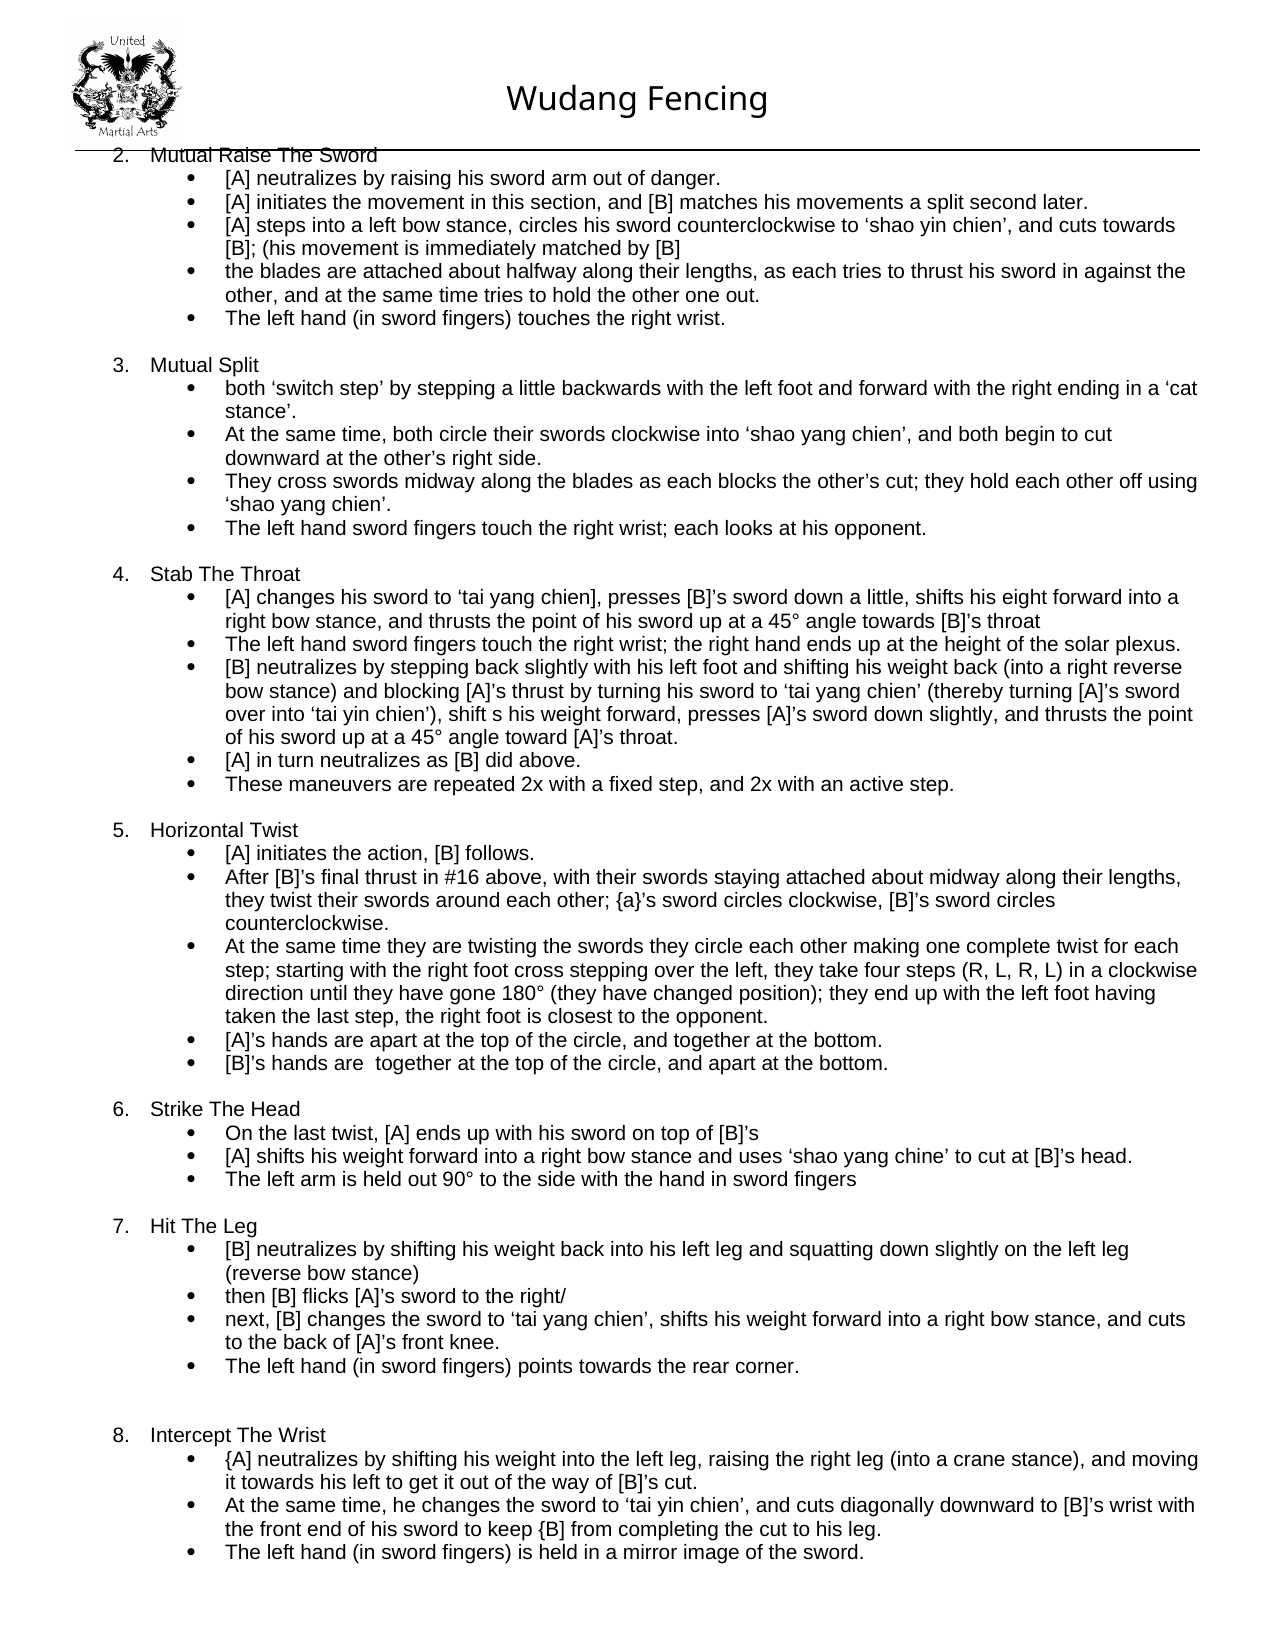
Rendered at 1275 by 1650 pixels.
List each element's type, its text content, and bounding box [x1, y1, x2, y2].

list [B]’s hands are together at the top of the circle, and apart at the bottom. [187, 1051, 1200, 1075]
list then [B] flicks [A]’s sword to the right/ [187, 1284, 1200, 1308]
list These maneuvers are repeated 2x with a fixed step, and 2x with an active step. [187, 772, 1200, 796]
list both ‘switch step’ by stepping a little backwards with the left foot and forward with the right ending in a ‘cat stance’. [187, 376, 1200, 423]
list [B] neutralizes by shifting his weight back into his left leg and squatting down slightly on the left leg (reverse bow stance) [187, 1238, 1200, 1284]
list Hit The Leg [112, 1214, 1200, 1238]
list [A]’s hands are apart at the top of the circle, and together at the bottom. [187, 1028, 1200, 1051]
list The left hand (in sword fingers) is held in a mirror image of the sword. [187, 1540, 1200, 1564]
picture [66, 20, 183, 149]
list [A] in turn neutralizes as [B] did above. [187, 749, 1200, 772]
list [A] initiates the action, [B] follows. [187, 842, 1200, 865]
list The left arm is held out 90° to the side with the hand in sword fingers [187, 1168, 1200, 1191]
list [A] neutralizes by raising his sword arm out of danger. [187, 167, 1200, 190]
list next, [B] changes the sword to ‘tai yang chien’, shifts his weight forward into a right bow stance, and cuts to the back of [A]’s front knee. [187, 1308, 1200, 1354]
list Mutual Raise The Sword [112, 151, 1200, 167]
list [A] steps into a left bow stance, circles his sword counterclockwise to ‘shao yin chien’, and cuts towards [B]; (his movement is immediately matched by [B] [187, 213, 1200, 260]
list Horizontal Twist [112, 819, 1200, 842]
list [A] changes his sword to ‘tai yang chien], presses [B]’s sword down a little, shifts his eight forward into a right bow stance, and thrusts the point of his sword up at a 45° angle towards [B]’s throat [187, 586, 1200, 632]
list The left hand (in sword fingers) points towards the rear corner. [187, 1354, 1200, 1377]
list They cross swords midway along the blades as each blocks the other’s cut; they hold each other off using ‘shao yang chien’. [187, 469, 1200, 516]
list Stab The Throat [112, 563, 1200, 586]
list Strike The Head [112, 1098, 1200, 1121]
list Mutual Split [112, 353, 1200, 376]
list Intercept The Wrist [112, 1424, 1200, 1447]
list At the same time they are twisting the swords they circle each other making one complete twist for each step; starting with the right foot cross stepping over the left, they take four steps (R, L, R, L) in a clockwise direction until they have gone 180° (they have changed position); they end up with the left foot having taken the last step, the right foot is closest to the opponent. [187, 935, 1200, 1028]
list At the same time, he changes the sword to ‘tai yin chien’, and cuts diagonally downward to [B]’s wrist with the front end of his sword to keep {B] from completing the cut to his leg. [187, 1494, 1200, 1540]
list At the same time, both circle their swords clockwise into ‘shao yang chien’, and both begin to cut downward at the other’s right side. [187, 423, 1200, 469]
list After [B]’s final thrust in #16 above, with their swords staying attached about midway along their lengths, they twist their swords around each other; {a}’s sword circles clockwise, [B]’s sword circles counterclockwise. [187, 865, 1200, 935]
list [A] initiates the movement in this section, and [B] matches his movements a split second later. [187, 190, 1200, 213]
list The left hand sword fingers touch the right wrist; each looks at his opponent. [187, 516, 1200, 539]
list [184, 144, 1200, 149]
list {A] neutralizes by shifting his weight into the left leg, raising the right leg (into a crane stance), and moving it towards his left to get it out of the way of [B]’s cut. [187, 1447, 1200, 1494]
list On the last twist, [A] ends up with his sword on top of [B]’s [187, 1121, 1200, 1144]
list The left hand (in sword fingers) touches the right wrist. [187, 307, 1200, 330]
list [B] neutralizes by stepping back slightly with his left foot and shifting his weight back (into a right reverse bow stance) and blocking [A]’s thrust by turning his sword to ‘tai yang chien’ (thereby turning [A]’s sword over into ‘tai yin chien’), shift s his weight forward, presses [A]’s sword down slightly, and thrusts the point of his sword up at a 45° angle toward [A]’s throat. [187, 656, 1200, 749]
list [A] shifts his weight forward into a right bow stance and uses ‘shao yang chine’ to cut at [B]’s head. [187, 1144, 1200, 1168]
list The left hand sword fingers touch the right wrist; the right hand ends up at the height of the solar plexus. [187, 632, 1200, 656]
list the blades are attached about halfway along their lengths, as each tries to thrust his sword in against the other, and at the same time tries to hold the other one out. [187, 260, 1200, 307]
